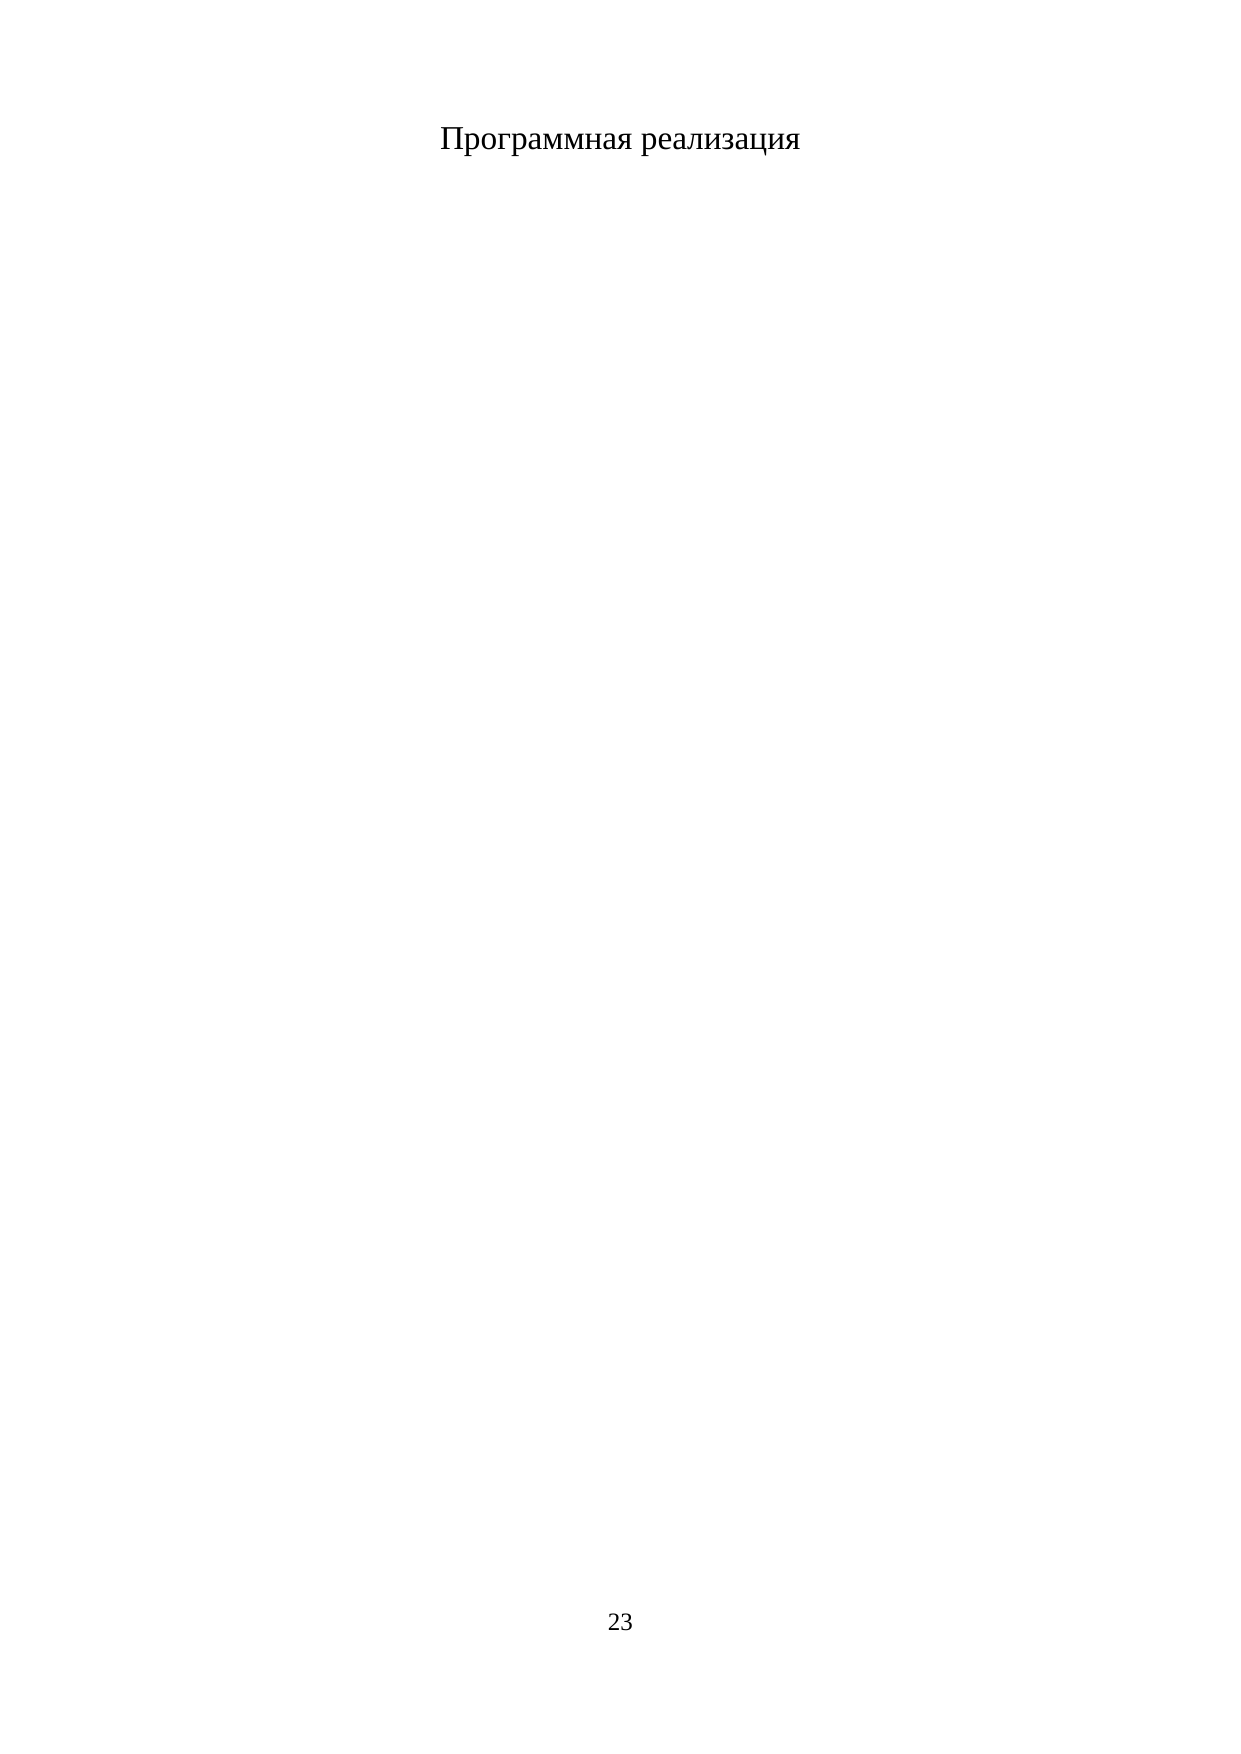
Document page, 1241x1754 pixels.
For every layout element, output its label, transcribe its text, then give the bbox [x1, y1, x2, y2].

text Программная реализация [118, 118, 1122, 156]
